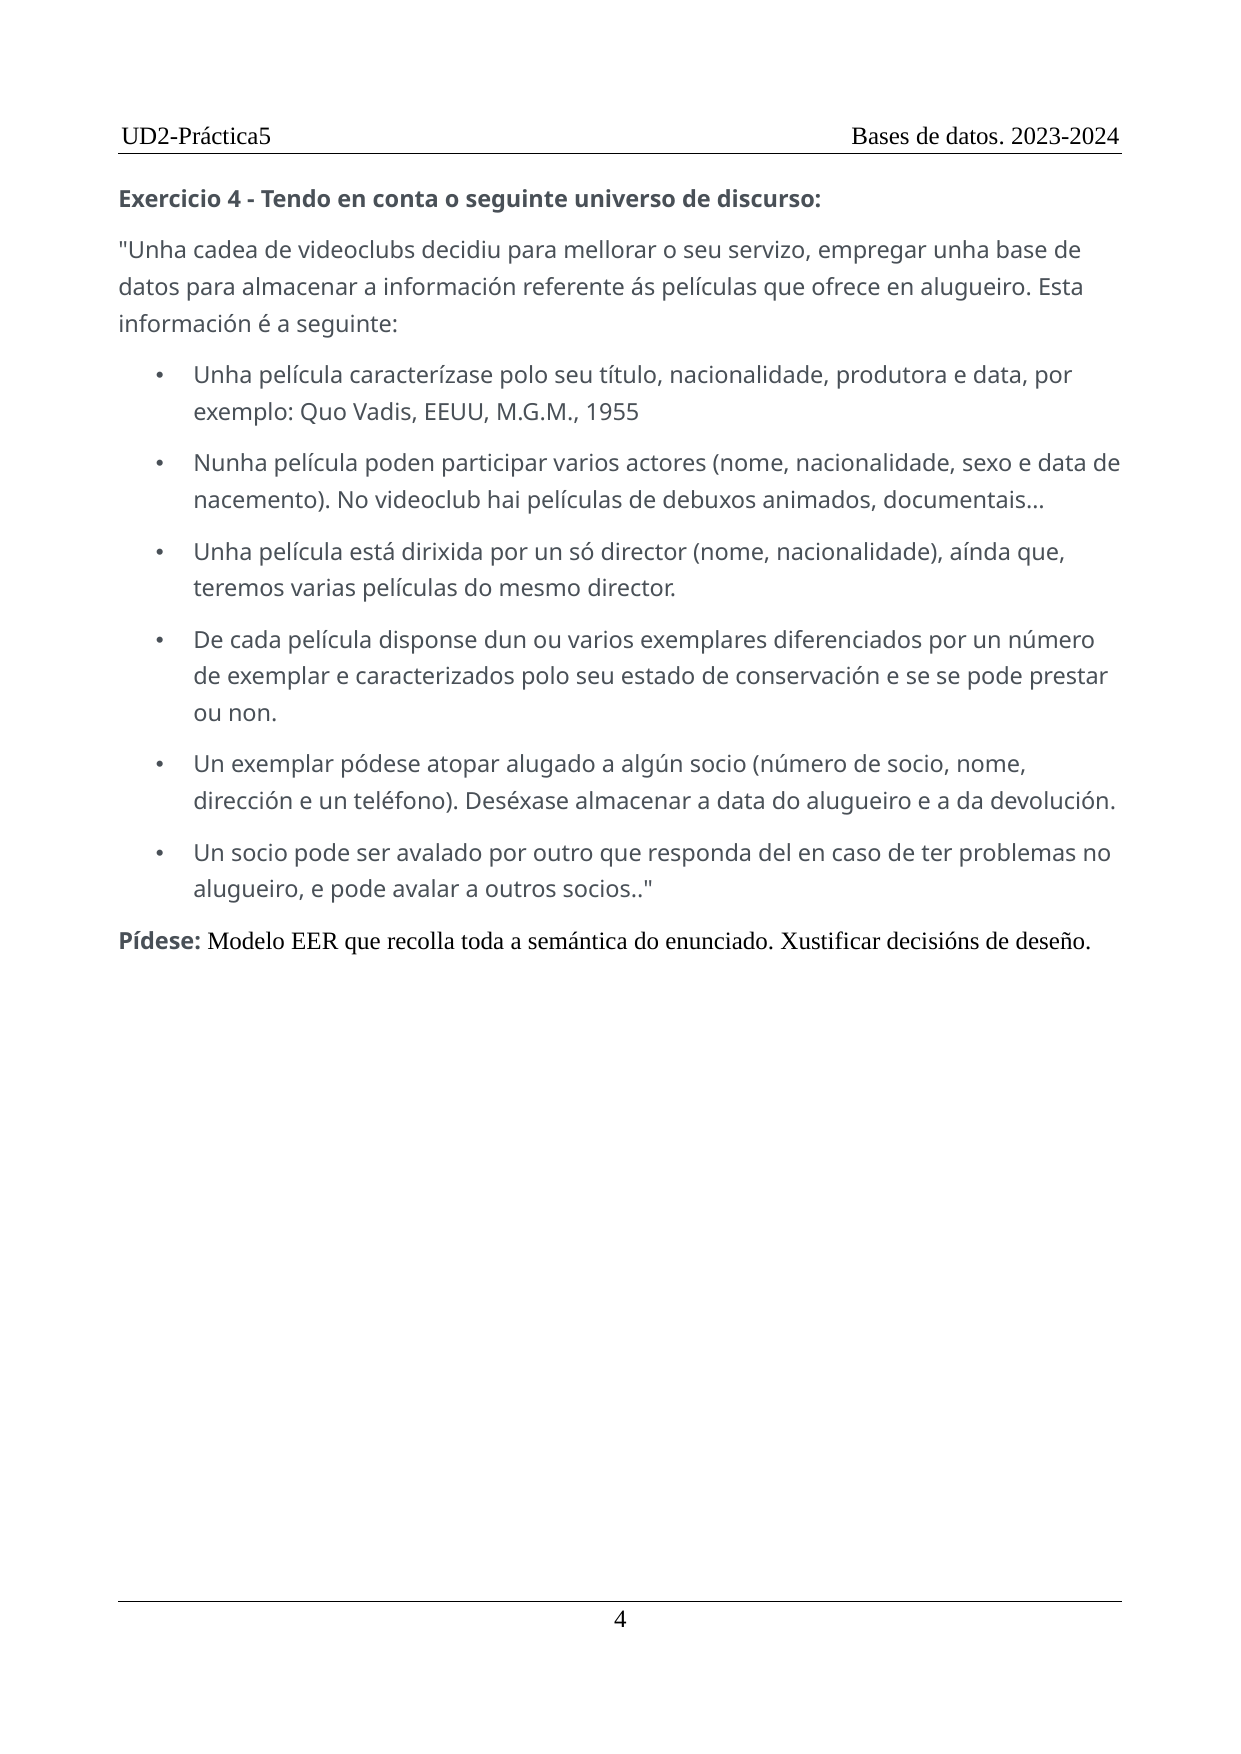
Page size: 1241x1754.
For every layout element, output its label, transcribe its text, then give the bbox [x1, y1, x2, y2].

text "Unha cadea de videoclubs decidiu para mellorar o seu servizo, empregar unha base de datos para almacenar a información referente ás películas que ofrece en alugueiro. Esta información é a seguinte: [118, 234, 1122, 339]
text Exercicio 4 - Tendo en conta o seguinte universo de discurso: [118, 182, 1122, 214]
list Unha película está dirixida por un só director (nome, nacionalidade), aínda que, teremos varias películas do mesmo director. [156, 535, 1122, 603]
list De cada película disponse dun ou varios exemplares diferenciados por un número de exemplar e caracterizados polo seu estado de conservación e se se pode prestar ou non. [156, 623, 1122, 728]
list Un exemplar pódese atopar alugado a algún socio (número de socio, nome, dirección e un teléfono). Deséxase almacenar a data do alugueiro e a da devolución. [156, 748, 1122, 817]
list Nunha película poden participar varios actores (nome, nacionalidade, sexo e data de nacemento). No videoclub hai películas de debuxos animados, documentais… [156, 447, 1122, 515]
list Unha película caracterízase polo seu título, nacionalidade, produtora e data, por exemplo: Quo Vadis, EEUU, M.G.M., 1955 [156, 358, 1122, 427]
text Pídese: Modelo EER que recolla toda a semántica do enunciado. Xustificar decisións de deseño. [118, 924, 1122, 956]
list Un socio pode ser avalado por outro que responda del en caso de ter problemas no alugueiro, e pode avalar a outros socios.." [156, 836, 1122, 905]
